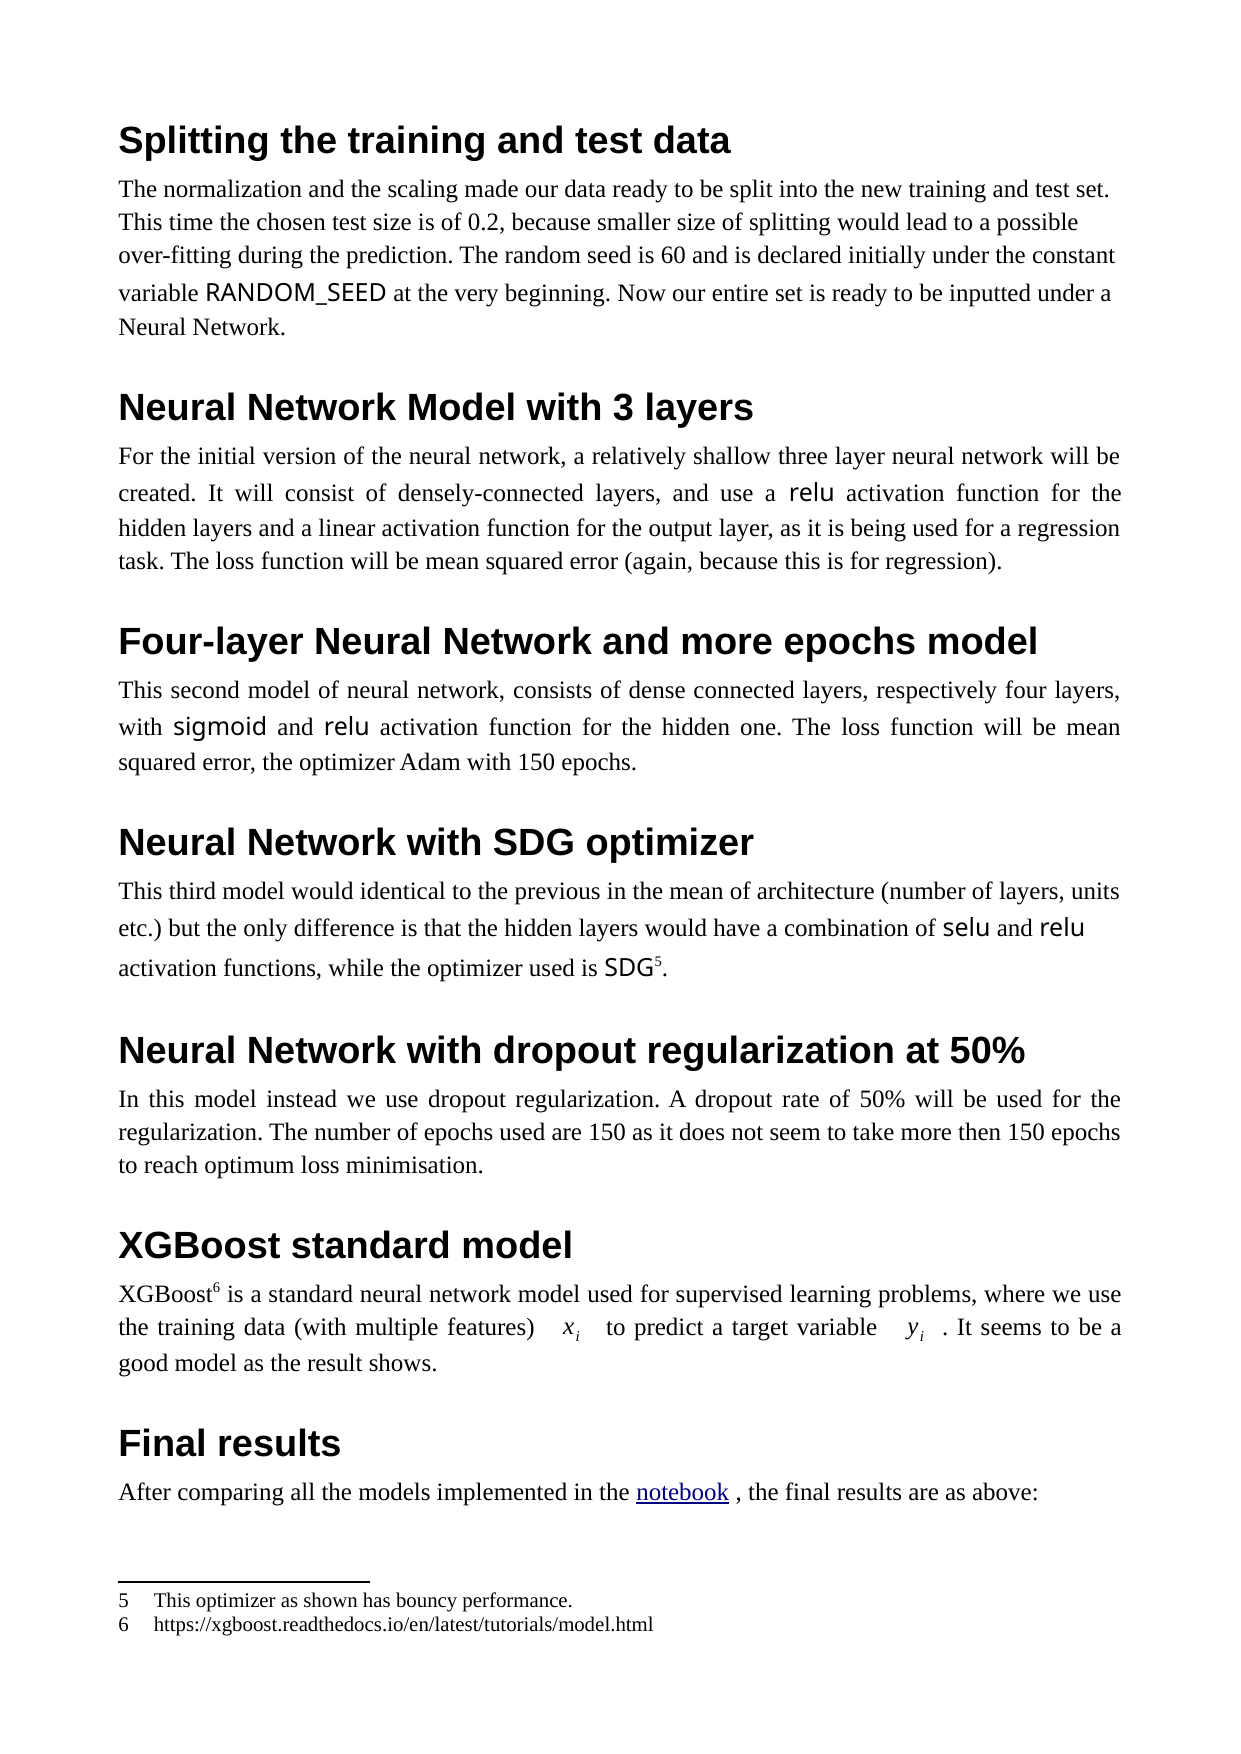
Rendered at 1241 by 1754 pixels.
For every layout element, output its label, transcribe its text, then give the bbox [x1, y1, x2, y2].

text After comparing all the models implemented in the notebook , the final results are as above: [118, 1477, 1122, 1506]
subtitle Neural Network with dropout regularization at 50% [118, 1028, 1122, 1072]
subtitle XGBoost standard model [118, 1223, 1122, 1266]
text In this model instead we use dropout regularization. A dropout rate of 50% will be used for the regularization. The number of epochs used are 150 as it does not seem to take more then 150 epochs to reach optimum loss minimisation. [118, 1084, 1122, 1179]
text https://xgboost.readthedocs.io/en/latest/tutorials/model.html [118, 1612, 1122, 1636]
text This second model of neural network, consists of dense connected layers, respectively four layers, with sigmoid and relu activation function for the hidden one. The loss function will be mean squared error, the optimizer Adam with 150 epochs. [118, 675, 1122, 776]
subtitle Final results [118, 1421, 1122, 1465]
subtitle Neural Network Model with 3 layers [118, 385, 1122, 429]
text For the initial version of the neural network, a relatively shallow three layer neural network will be created. It will consist of densely-connected layers, and use a relu activation function for the hidden layers and a linear activation function for the output layer, as it is being used for a regression task. The loss function will be mean squared error (again, because this is for regression). [118, 441, 1122, 575]
text XGBoost is a standard neural network model used for supervised learning problems, where we use the training data (with multiple features) to predict a target variable . It seems to be a good model as the result shows. [118, 1279, 1122, 1377]
text This optimizer as shown has bouncy performance. [118, 1588, 1122, 1612]
subtitle Splitting the training and test data [118, 118, 1122, 162]
text This third model would identical to the previous in the mean of architecture (number of layers, units etc.) but the only difference is that the hidden layers would have a combination of selu and relu activation functions, while the optimizer used is SDG. [118, 876, 1122, 983]
subtitle Four-layer Neural Network and more epochs model [118, 619, 1122, 663]
text The normalization and the scaling made our data ready to be split into the new training and test set. This time the chosen test size is of 0.2, because smaller size of splitting would lead to a possible over-fitting during the prediction. The random seed is 60 and is declared initially under the constant variable RANDOM_SEED at the very beginning. Now our entire set is ready to be inputted under a Neural Network. [118, 174, 1122, 341]
subtitle Neural Network with SDG optimizer [118, 820, 1122, 864]
